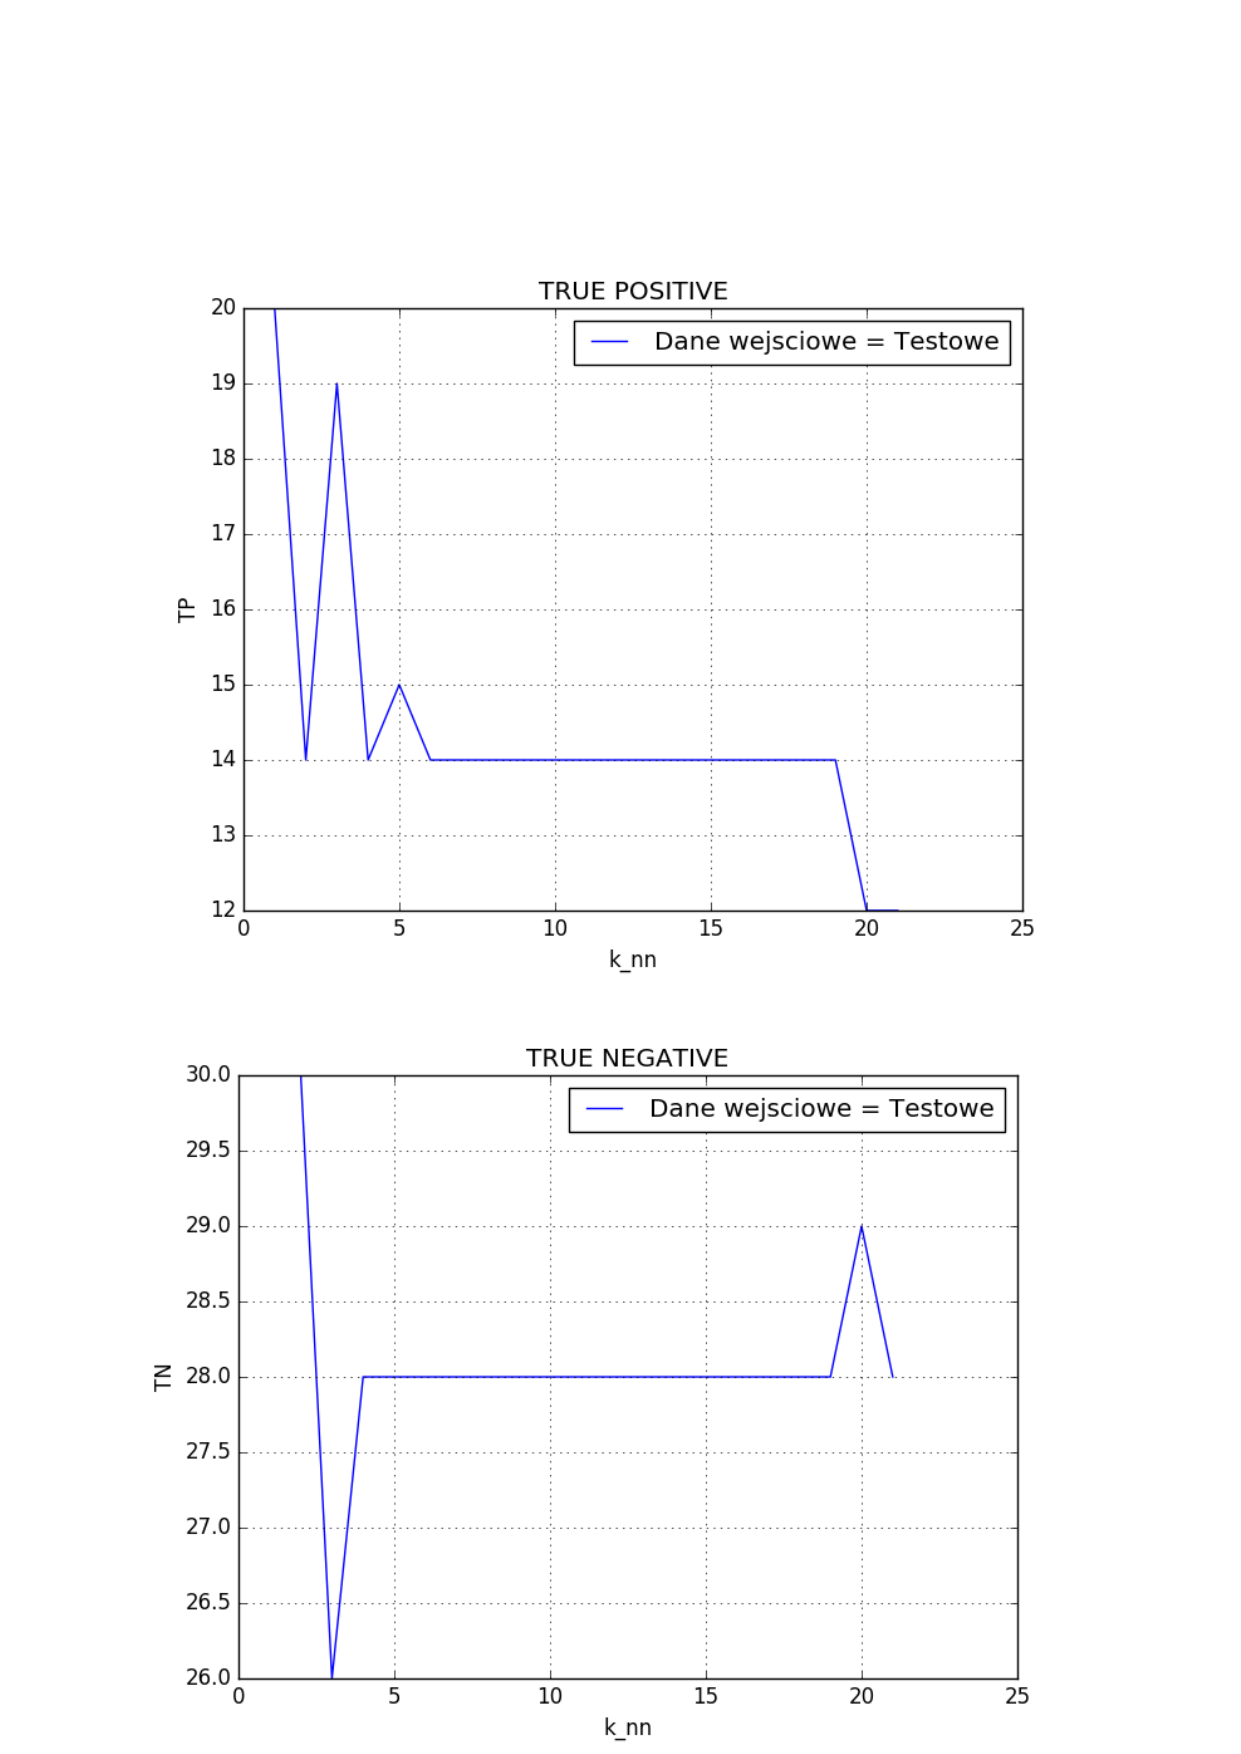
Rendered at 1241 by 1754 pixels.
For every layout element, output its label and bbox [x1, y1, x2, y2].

picture [113, 1001, 1118, 1754]
picture [118, 233, 1123, 986]
